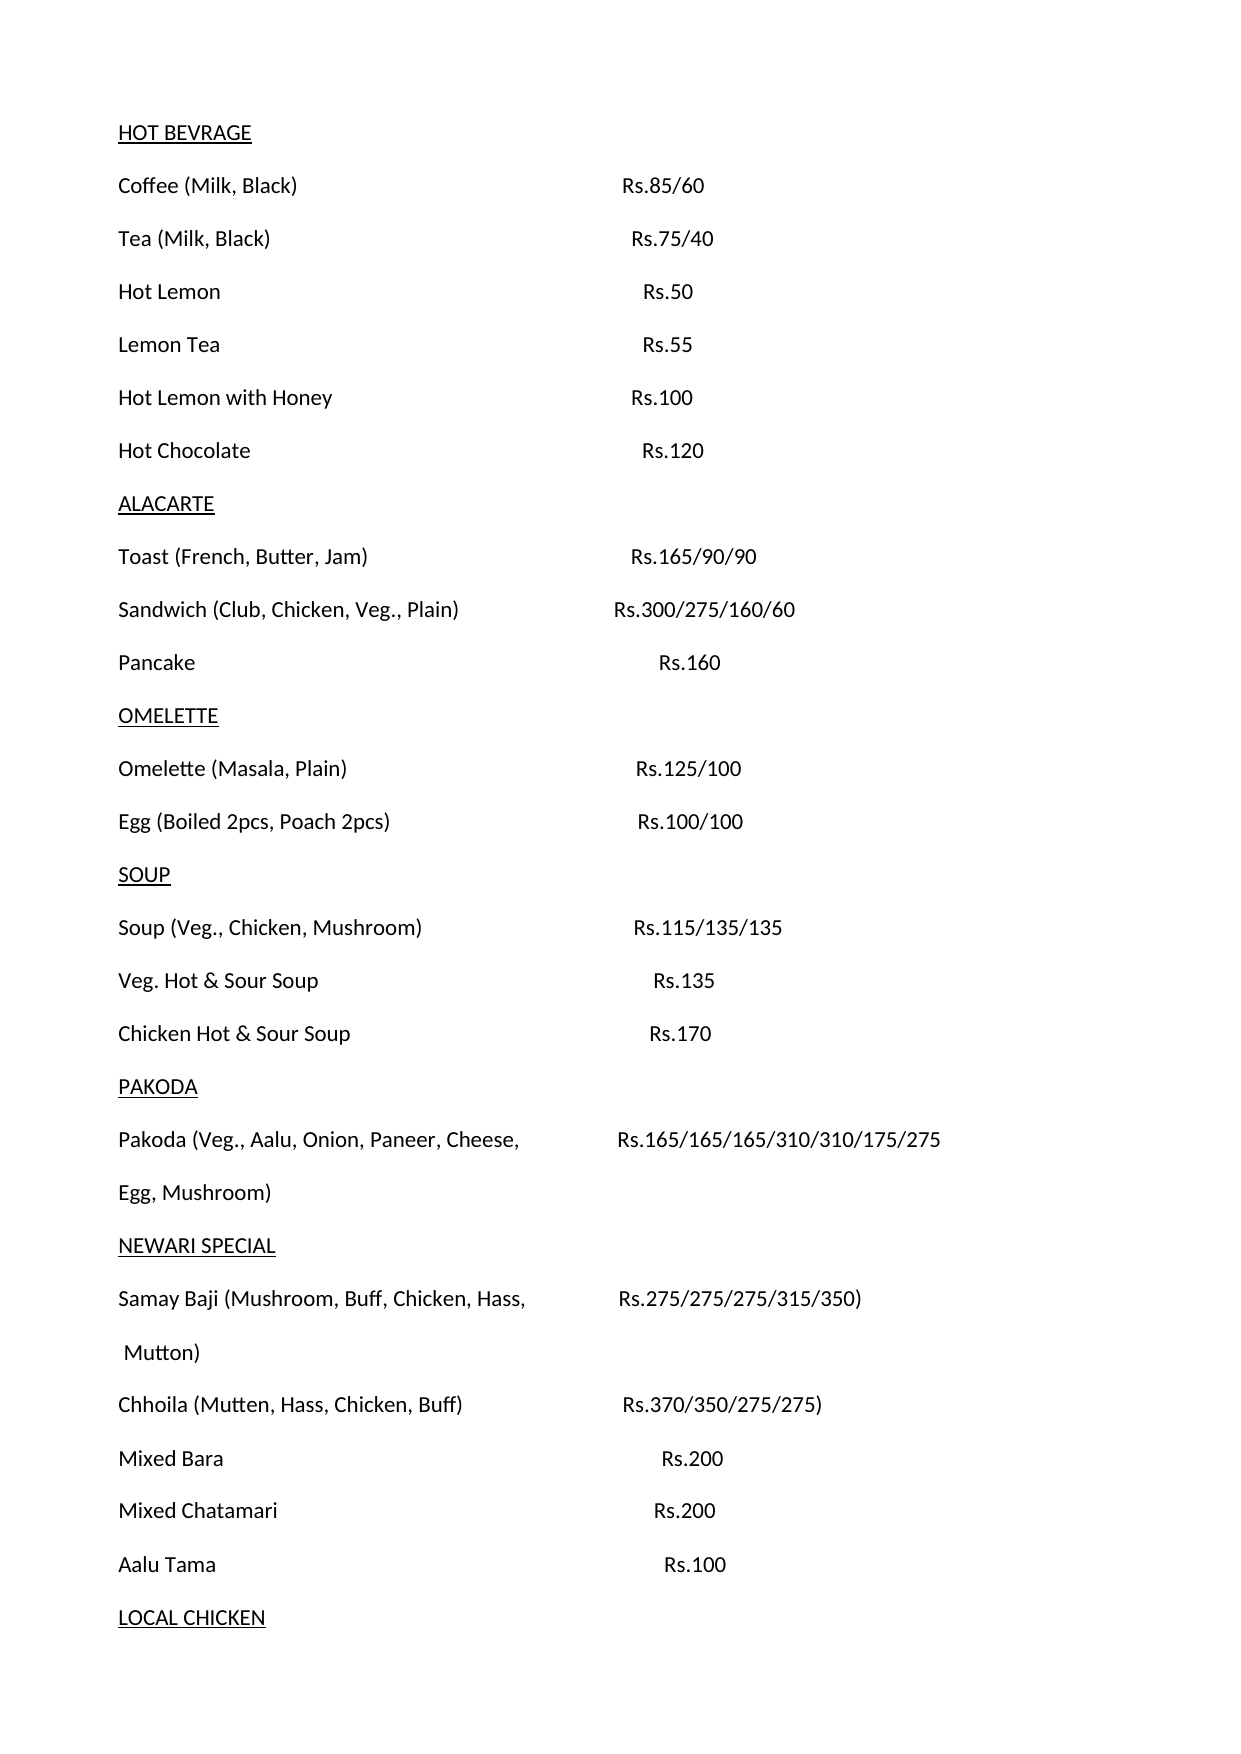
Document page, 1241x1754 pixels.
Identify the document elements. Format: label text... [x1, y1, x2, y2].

text Egg (Boiled 2pcs, Poach 2pcs) Rs.100/100 [118, 807, 1122, 835]
text Toast (French, Butter, Jam) Rs.165/90/90 [118, 542, 1122, 570]
text Chhoila (Mutten, Hass, Chicken, Buff) Rs.370/350/275/275) [118, 1391, 1122, 1419]
text Mixed Bara Rs.200 [118, 1444, 1122, 1472]
text SOUP [118, 860, 1122, 888]
text NEWARI SPECIAL [118, 1232, 1122, 1259]
text Aalu Tama Rs.100 [118, 1550, 1122, 1578]
text Pancake Rs.160 [118, 648, 1122, 676]
text Egg, Mushroom) [118, 1178, 1122, 1207]
text Chicken Hot & Sour Soup Rs.170 [118, 1019, 1122, 1047]
text Lemon Tea Rs.55 [118, 330, 1122, 358]
text Tea (Milk, Black) Rs.75/40 [118, 224, 1122, 252]
text Hot Lemon with Honey Rs.100 [118, 383, 1122, 411]
text Soup (Veg., Chicken, Mushroom) Rs.115/135/135 [118, 913, 1122, 941]
text Mixed Chatamari Rs.200 [118, 1497, 1122, 1525]
text Hot Lemon Rs.50 [118, 277, 1122, 305]
text Veg. Hot & Sour Soup Rs.135 [118, 966, 1122, 994]
text Samay Baji (Mushroom, Buff, Chicken, Hass, Rs.275/275/275/315/350) [118, 1284, 1122, 1313]
text Pakoda (Veg., Aalu, Onion, Paneer, Cheese, Rs.165/165/165/310/310/175/275 [118, 1126, 1122, 1153]
text HOT BEVRAGE [118, 118, 1122, 146]
text Mutton) [118, 1338, 1122, 1366]
text OMELETTE [118, 701, 1122, 729]
text LOCAL CHICKEN [118, 1603, 1122, 1631]
text Hot Chocolate Rs.120 [118, 436, 1122, 464]
text Omelette (Masala, Plain) Rs.125/100 [118, 754, 1122, 782]
text Sandwich (Club, Chicken, Veg., Plain) Rs.300/275/160/60 [118, 595, 1122, 623]
text ALACARTE [118, 489, 1122, 517]
text PAKODA [118, 1072, 1122, 1101]
text Coffee (Milk, Black) Rs.85/60 [118, 171, 1122, 199]
